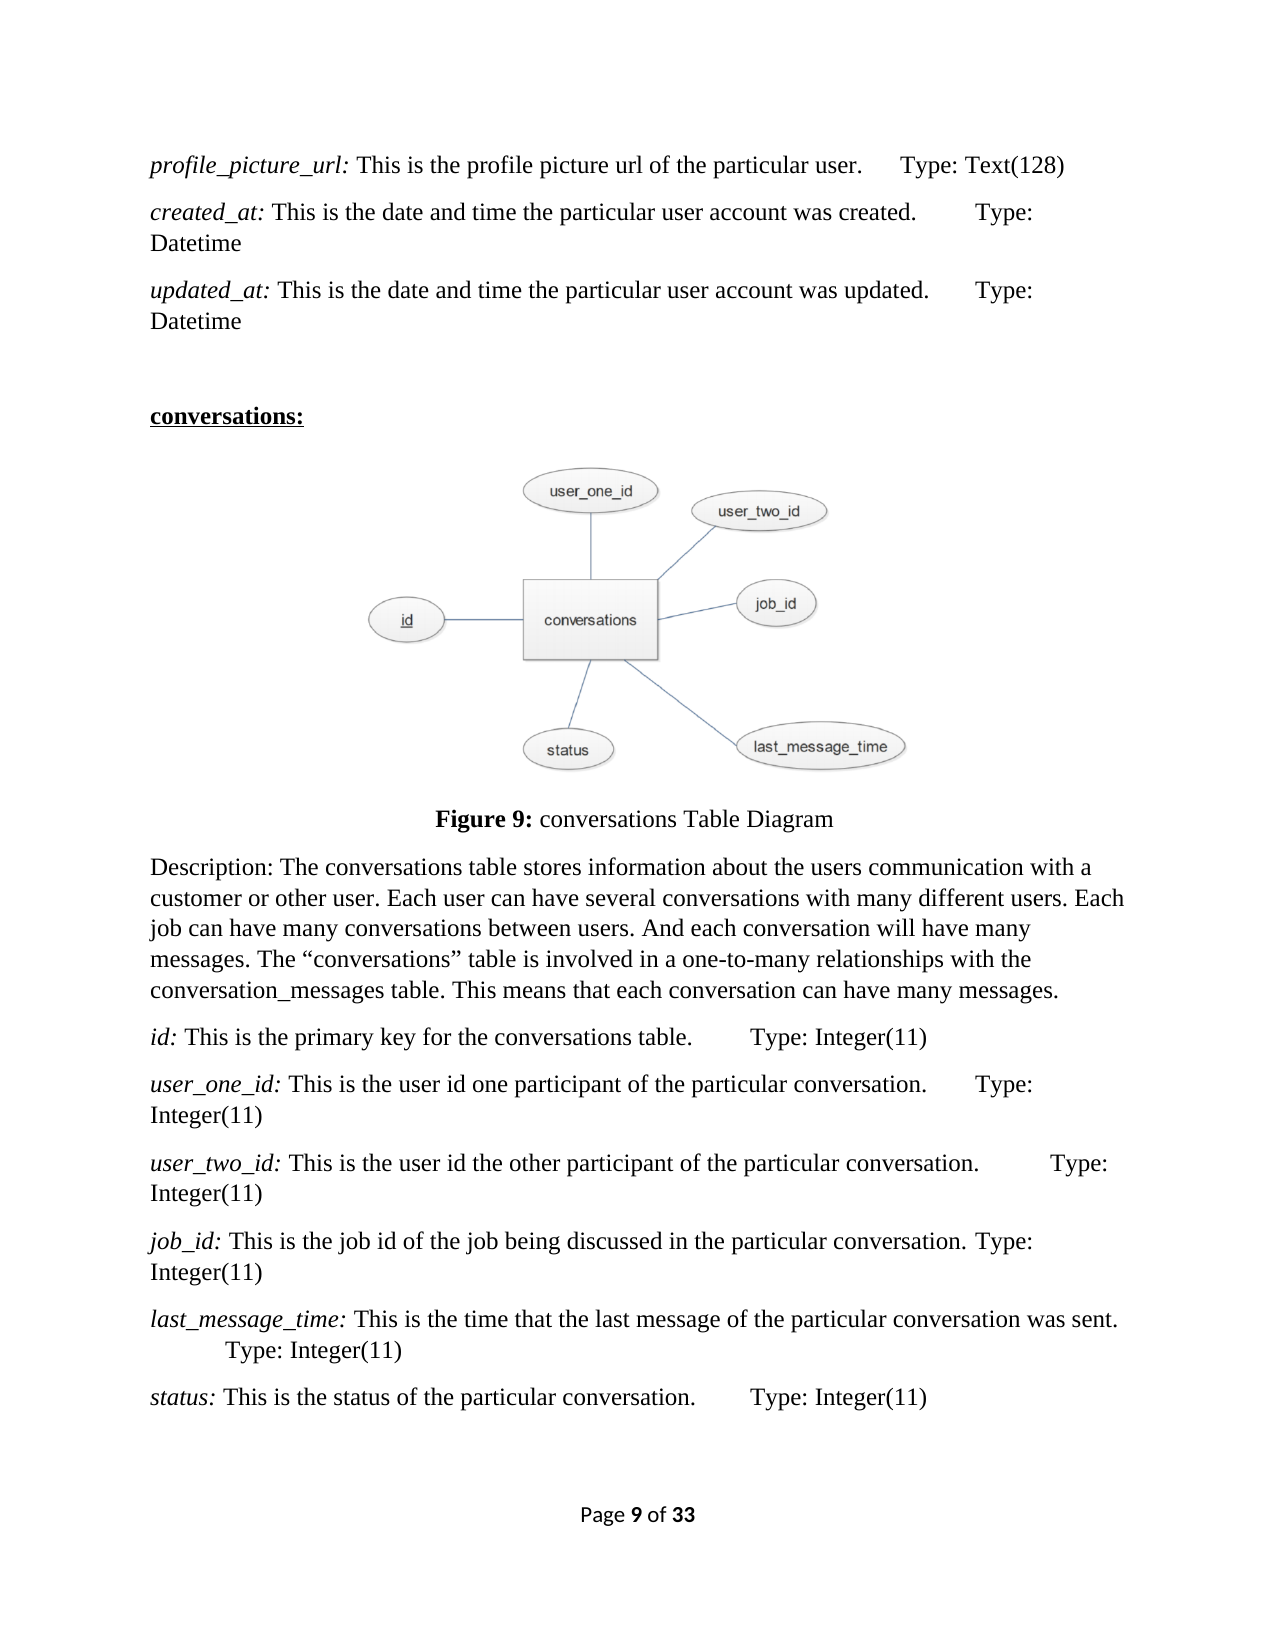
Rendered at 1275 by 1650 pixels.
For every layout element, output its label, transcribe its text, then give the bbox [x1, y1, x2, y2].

text status: This is the status of the particular conversation. Type: Integer(11) [150, 1382, 1125, 1411]
text user_one_id: This is the user id one participant of the particular conversation. Type: Integer(11) [150, 1069, 1125, 1129]
text Description: The conversations table stores information about the users communication with a customer or other user. Each user can have several conversations with many different users. Each job can have many conversations between users. And each conversation will have many messages. The “conversations” table is involved in a one-to-many relationships with the conversation_messages table. This means that each conversation can have many messages. [150, 852, 1125, 1003]
text job_id: This is the job id of the job being discussed in the particular conversation. Type: Integer(11) [150, 1226, 1125, 1285]
text Figure 9: conversations Table Diagram [150, 804, 1125, 833]
text id: This is the primary key for the conversations table. Type: Integer(11) [150, 1022, 1125, 1051]
text conversations: [150, 401, 1125, 430]
text user_two_id: This is the user id the other participant of the particular conversation. Type: Integer(11) [150, 1148, 1125, 1207]
text updated_at: This is the date and time the particular user account was updated. Type: Datetime [150, 276, 1125, 335]
text profile_picture_url: This is the profile picture url of the particular user. Type: Text(128) [150, 150, 1125, 179]
text last_message_time: This is the time that the last message of the particular conversation was sent. Type: Integer(11) [150, 1304, 1125, 1363]
text created_at: This is the date and time the particular user account was created. Type: Datetime [150, 197, 1125, 257]
